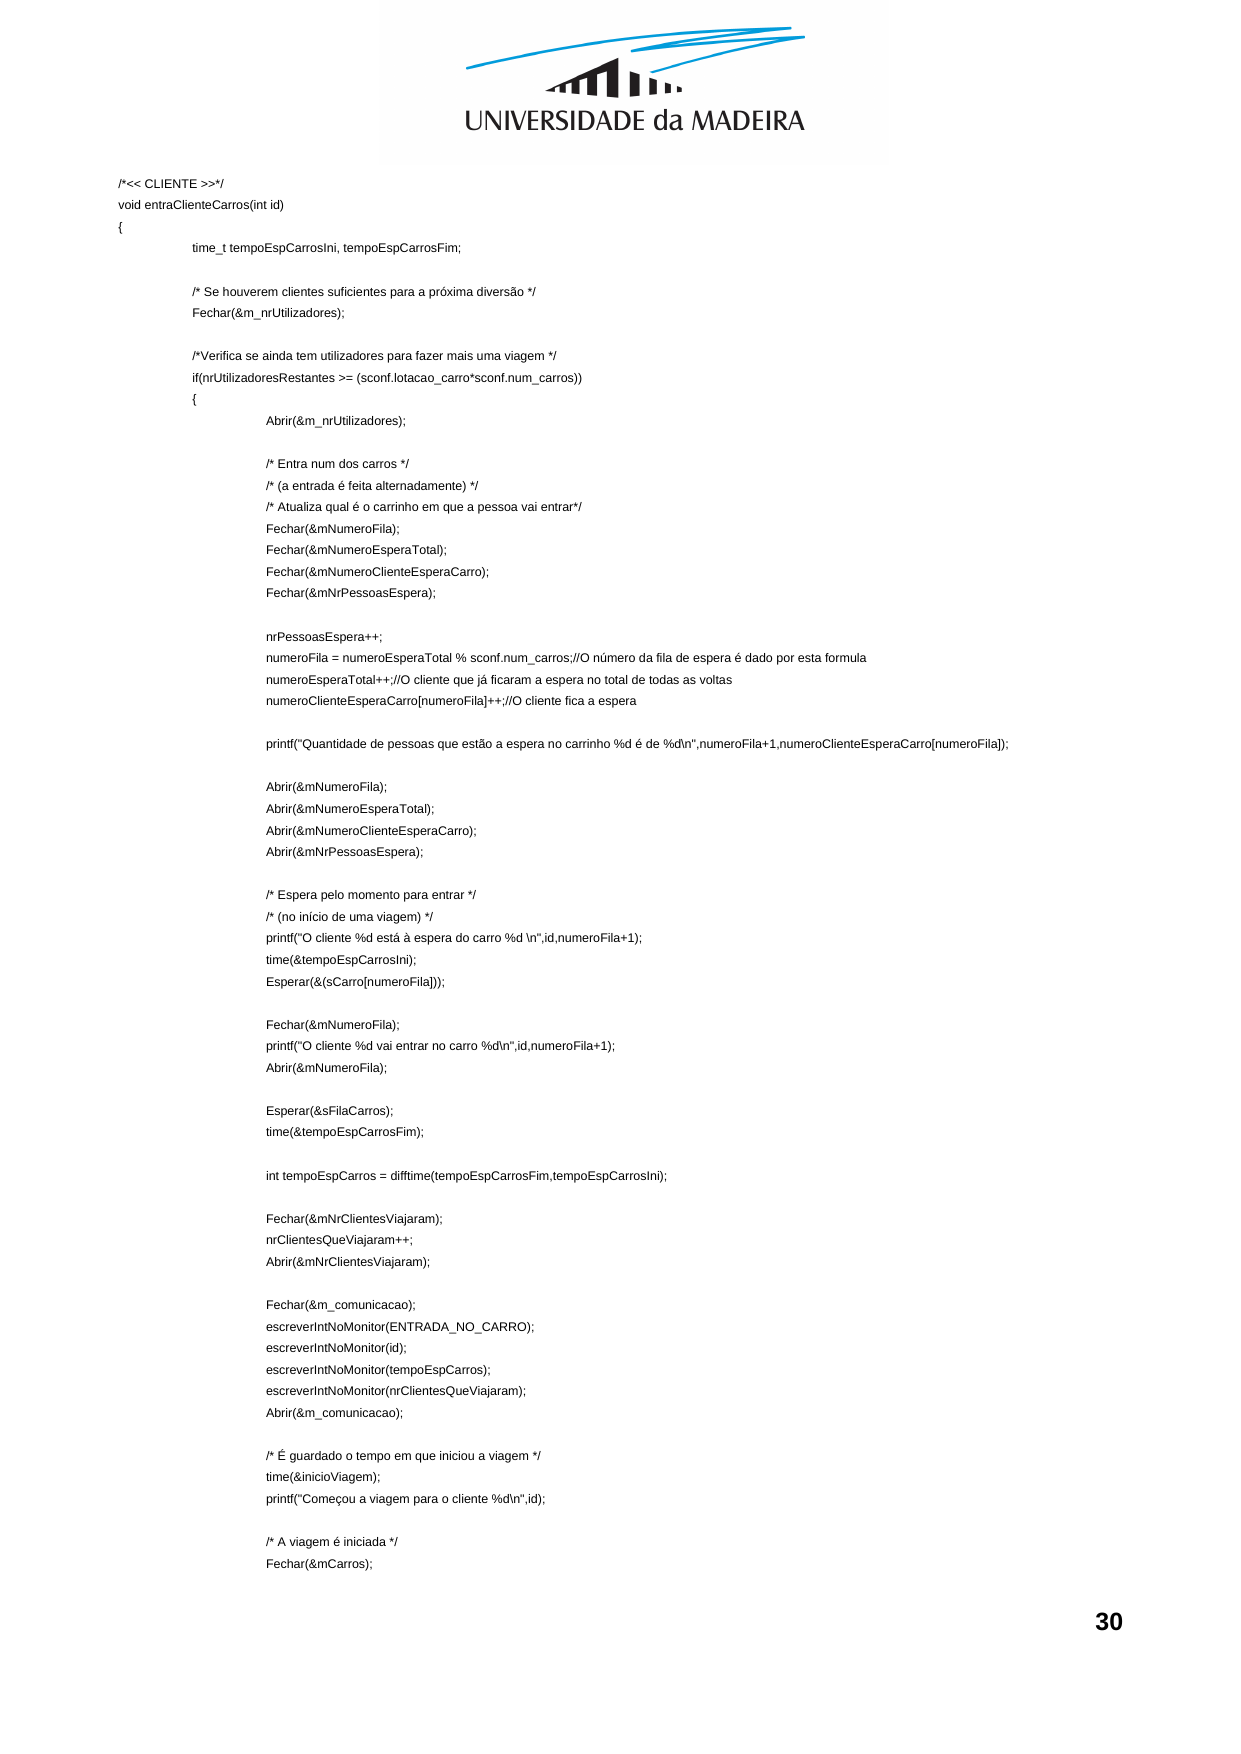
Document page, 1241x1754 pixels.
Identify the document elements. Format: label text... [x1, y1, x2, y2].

text Abrir(&mNumeroEsperaTotal); [118, 802, 1123, 816]
text Fechar(&m_comunicacao); [118, 1298, 1123, 1312]
text /* (no início de uma viagem) */ [118, 909, 1123, 924]
text numeroFila = numeroEsperaTotal % sconf.num_carros;//O número da fila de espera é dado por esta formula [118, 651, 1123, 665]
text /* Espera pelo momento para entrar */ [118, 888, 1123, 902]
text Fechar(&mCarros); [118, 1556, 1123, 1571]
text Abrir(&mNrPessoasEspera); [118, 845, 1123, 859]
text /*Verifica se ainda tem utilizadores para fazer mais uma viagem */ [118, 349, 1123, 363]
text int tempoEspCarros = difftime(tempoEspCarrosFim,tempoEspCarrosIni); [118, 1168, 1123, 1183]
text /* (a entrada é feita alternadamente) */ [118, 478, 1123, 493]
text if(nrUtilizadoresRestantes >= (sconf.lotacao_carro*sconf.num_carros)) [118, 370, 1123, 385]
text Fechar(&m_nrUtilizadores); [118, 306, 1123, 320]
text printf("O cliente %d está à espera do carro %d \n",id,numeroFila+1); [118, 931, 1123, 945]
text time(&tempoEspCarrosIni); [118, 953, 1123, 967]
text Abrir(&m_comunicacao); [118, 1405, 1123, 1420]
text printf("O cliente %d vai entrar no carro %d\n",id,numeroFila+1); [118, 1039, 1123, 1053]
text Fechar(&mNumeroFila); [118, 1017, 1123, 1032]
text escreverIntNoMonitor(nrClientesQueViajaram); [118, 1384, 1123, 1398]
text Abrir(&m_nrUtilizadores); [118, 413, 1123, 428]
text time_t tempoEspCarrosIni, tempoEspCarrosFim; [118, 241, 1123, 255]
text escreverIntNoMonitor(ENTRADA_NO_CARRO); [118, 1319, 1123, 1333]
text Fechar(&mNrPessoasEspera); [118, 586, 1123, 600]
text nrClientesQueViajaram++; [118, 1233, 1123, 1247]
text printf("Quantidade de pessoas que estão a espera no carrinho %d é de %d\n",numeroFila+1,numeroClienteEsperaCarro[numeroFila]); [118, 737, 1123, 751]
text escreverIntNoMonitor(id); [118, 1341, 1123, 1355]
text Esperar(&(sCarro[numeroFila])); [118, 974, 1123, 988]
text Abrir(&mNumeroClienteEsperaCarro); [118, 823, 1123, 838]
text /* É guardado o tempo em que iniciou a viagem */ [118, 1448, 1123, 1463]
text Abrir(&mNrClientesViajaram); [118, 1254, 1123, 1269]
text /*<< CLIENTE >>*/ [118, 176, 1123, 191]
text /* Entra num dos carros */ [118, 457, 1123, 471]
text /* A viagem é iniciada */ [118, 1535, 1123, 1549]
text Abrir(&mNumeroFila); [118, 1060, 1123, 1075]
text Fechar(&mNrClientesViajaram); [118, 1211, 1123, 1226]
text { [118, 392, 1123, 406]
text { [118, 219, 1123, 234]
text Fechar(&mNumeroClienteEsperaCarro); [118, 564, 1123, 579]
text numeroEsperaTotal++;//O cliente que já ficaram a espera no total de todas as voltas [118, 672, 1123, 687]
text printf("Começou a viagem para o cliente %d\n",id); [118, 1492, 1123, 1506]
text numeroClienteEsperaCarro[numeroFila]++;//O cliente fica a espera [118, 694, 1123, 708]
text /* Atualiza qual é o carrinho em que a pessoa vai entrar*/ [118, 500, 1123, 514]
text /* Se houverem clientes suficientes para a próxima diversão */ [118, 284, 1123, 298]
text Abrir(&mNumeroFila); [118, 780, 1123, 794]
text Fechar(&mNumeroEsperaTotal); [118, 543, 1123, 557]
text time(&tempoEspCarrosFim); [118, 1125, 1123, 1139]
text nrPessoasEspera++; [118, 629, 1123, 643]
text time(&inicioViagem); [118, 1470, 1123, 1484]
text Fechar(&mNumeroFila); [118, 521, 1123, 536]
text escreverIntNoMonitor(tempoEspCarros); [118, 1362, 1123, 1377]
text Esperar(&sFilaCarros); [118, 1103, 1123, 1118]
text void entraClienteCarros(int id) [118, 198, 1123, 212]
picture [379, 0, 889, 165]
